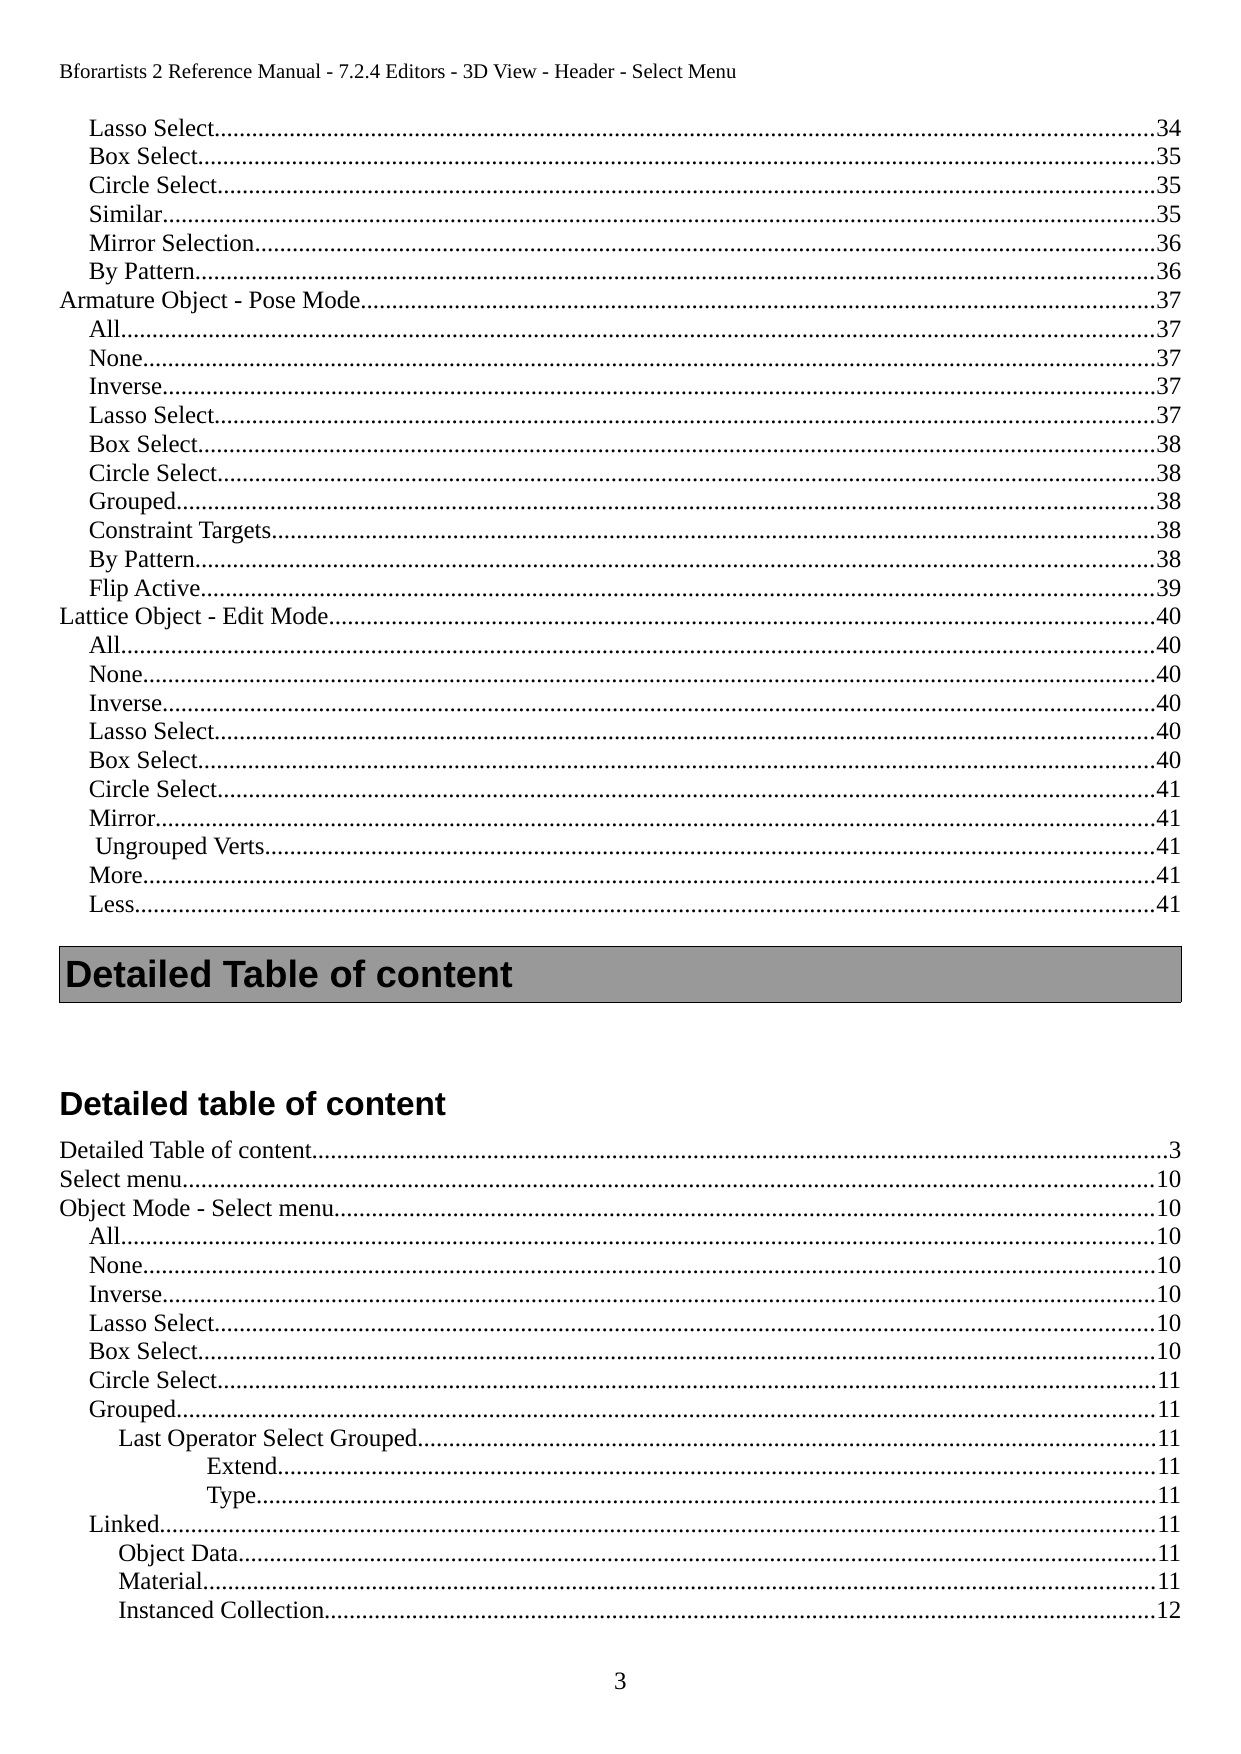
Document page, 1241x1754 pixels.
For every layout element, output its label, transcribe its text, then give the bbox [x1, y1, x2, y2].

text All 37 [88, 314, 1181, 343]
text Material 11 [118, 1566, 1181, 1595]
text Circle Select 11 [88, 1365, 1181, 1394]
text Lasso Select 37 [88, 400, 1181, 429]
text Circle Select 38 [88, 458, 1181, 486]
text Type 11 [206, 1480, 1181, 1509]
text Grouped 38 [88, 486, 1181, 515]
text All 40 [88, 630, 1181, 659]
text By Pattern 36 [88, 256, 1181, 285]
text Constraint Targets 38 [88, 515, 1181, 544]
text By Pattern 38 [88, 544, 1181, 573]
text Select menu 10 [59, 1164, 1181, 1193]
text More 41 [88, 860, 1181, 889]
subtitle Detailed table of content [59, 1084, 1181, 1123]
text Less 41 [88, 889, 1181, 918]
text Inverse 40 [88, 688, 1181, 716]
text Circle Select 35 [88, 170, 1181, 199]
text Lasso Select 10 [88, 1308, 1181, 1336]
text None 37 [88, 343, 1181, 371]
text Extend 11 [206, 1451, 1181, 1480]
text None 40 [88, 659, 1181, 688]
text Last Operator Select Grouped 11 [118, 1423, 1181, 1451]
table_header Detailed Table of content [60, 947, 1181, 1002]
text Lattice Object - Edit Mode 40 [59, 601, 1181, 630]
text Box Select 40 [88, 745, 1181, 774]
text Flip Active 39 [88, 573, 1181, 601]
text Lasso Select 40 [88, 716, 1181, 745]
text Box Select 10 [88, 1336, 1181, 1365]
text Circle Select 41 [88, 774, 1181, 803]
text Mirror Selection 36 [88, 228, 1181, 256]
text Object Mode - Select menu 10 [59, 1193, 1181, 1221]
text Box Select 35 [88, 141, 1181, 170]
text Mirror 41 [88, 803, 1181, 831]
text Box Select 38 [88, 429, 1181, 458]
text Lasso Select 34 [88, 113, 1181, 141]
text Instanced Collection 12 [118, 1595, 1181, 1624]
text Similar 35 [88, 199, 1181, 228]
text Detailed Table of content 3 [59, 1135, 1181, 1164]
text Inverse 37 [88, 371, 1181, 400]
text All 10 [88, 1221, 1181, 1250]
text Object Data 11 [118, 1538, 1181, 1566]
text Grouped 11 [88, 1394, 1181, 1423]
text Linked 11 [88, 1509, 1181, 1538]
text Ungrouped Verts 41 [88, 831, 1181, 860]
text Inverse 10 [88, 1279, 1181, 1308]
text Armature Object - Pose Mode 37 [59, 285, 1181, 314]
text None 10 [88, 1250, 1181, 1279]
